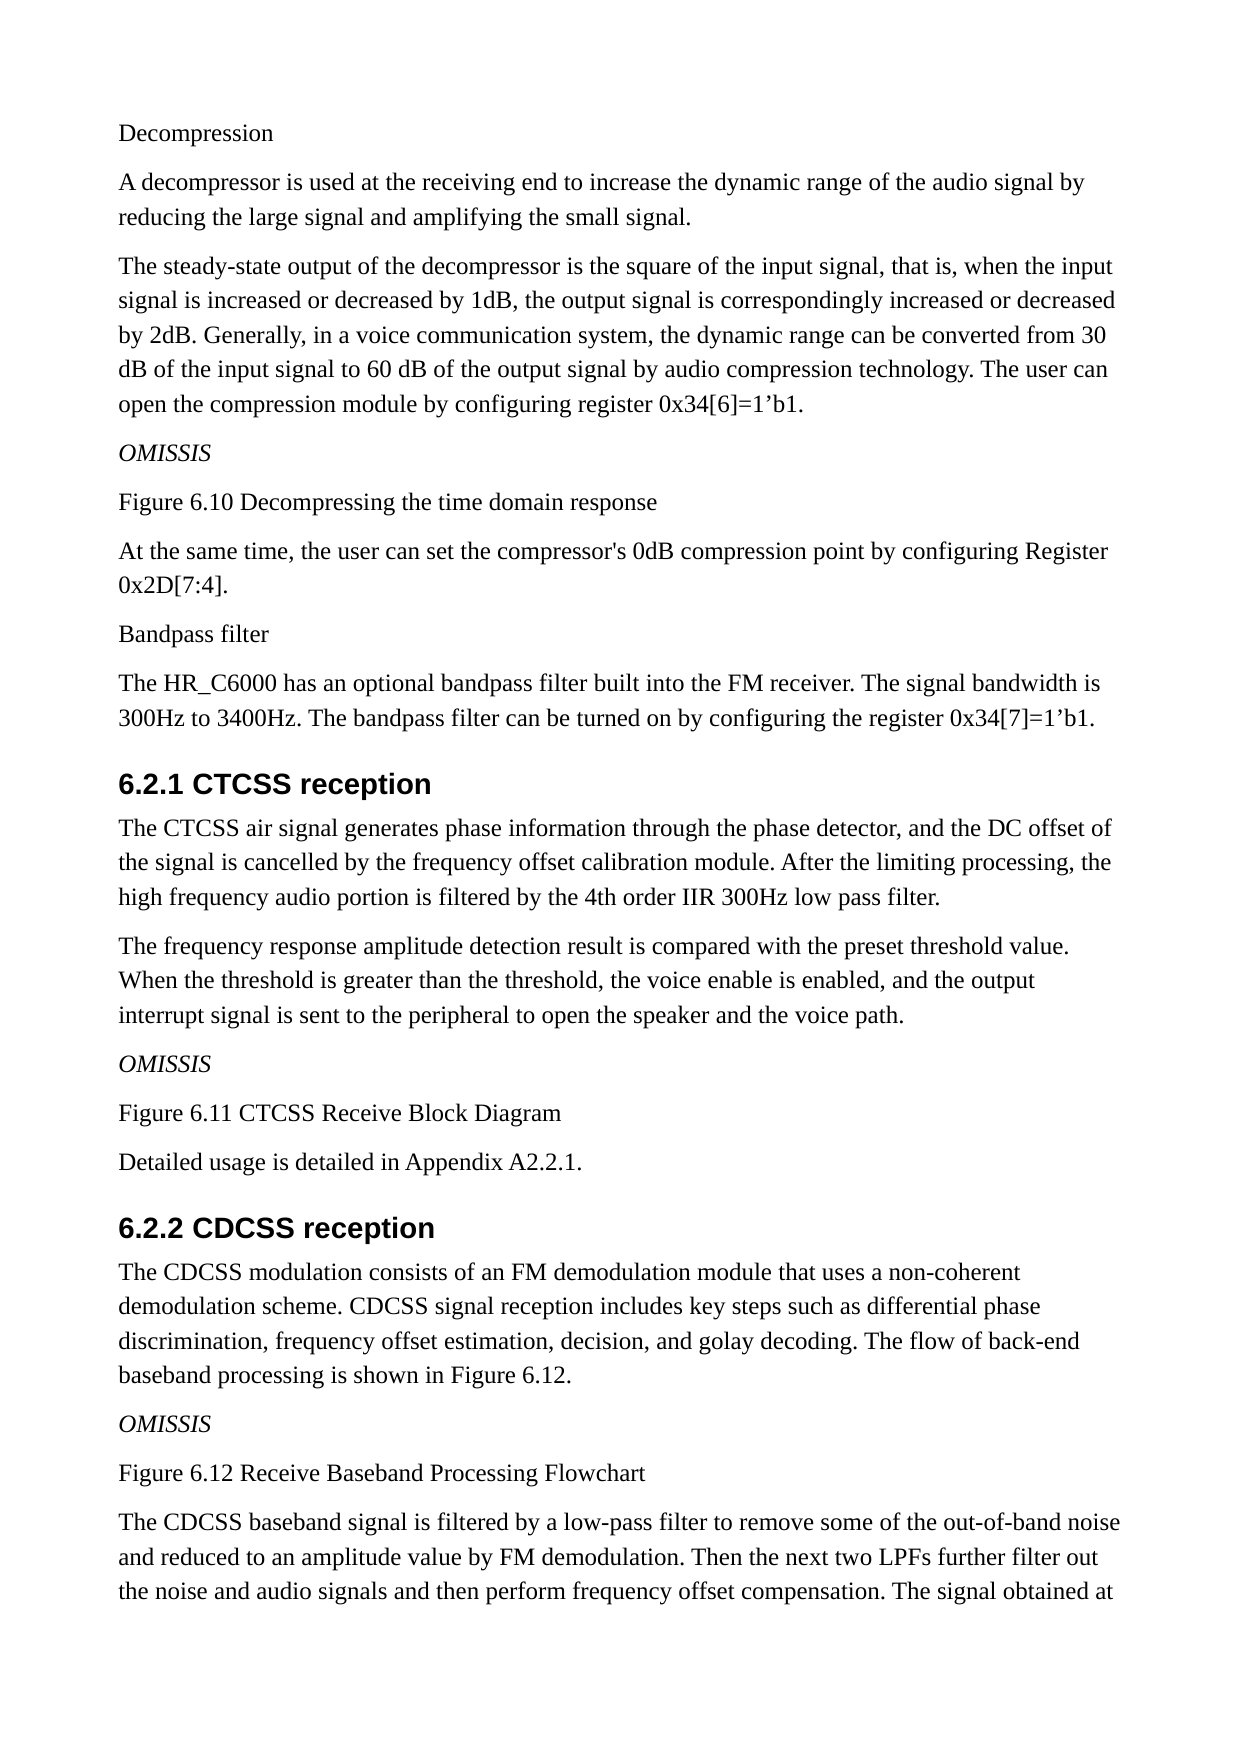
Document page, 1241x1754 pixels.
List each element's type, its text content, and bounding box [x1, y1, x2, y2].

subtitle CDCSS reception [118, 1211, 1122, 1244]
text The CDCSS baseband signal is filtered by a low-pass filter to remove some of the out-of-band noise and reduced to an amplitude value by FM demodulation. Then the next two LPFs further filter out the noise and audio signals and then perform frequency offset compensation. The signal obtained at [118, 1507, 1122, 1605]
text Decompression [118, 118, 1122, 147]
text Detailed usage is detailed in Appendix A2.2.1. [118, 1147, 1122, 1176]
text OMISSIS [118, 1049, 1122, 1078]
text Figure 6.10 Decompressing the time domain response [118, 487, 1122, 516]
text The frequency response amplitude detection result is compared with the preset threshold value. When the threshold is greater than the threshold, the voice enable is enabled, and the output interrupt signal is sent to the peripheral to open the speaker and the voice path. [118, 931, 1122, 1028]
subtitle CTCSS reception [118, 767, 1122, 800]
text The CTCSS air signal generates phase information through the phase detector, and the DC offset of the signal is cancelled by the frequency offset calibration module. After the limiting processing, the high frequency audio portion is filtered by the 4th order IIR 300Hz low pass filter. [118, 813, 1122, 911]
text OMISSIS [118, 1409, 1122, 1438]
text At the same time, the user can set the compressor's 0dB compression point by configuring Register 0x2D[7:4]. [118, 536, 1122, 599]
text OMISSIS [118, 438, 1122, 466]
text A decompressor is used at the receiving end to increase the dynamic range of the audio signal by reducing the large signal and amplifying the small signal. [118, 167, 1122, 230]
text Figure 6.12 Receive Baseband Processing Flowchart [118, 1458, 1122, 1487]
text Figure 6.11 CTCSS Receive Block Diagram [118, 1098, 1122, 1127]
text The HR_C6000 has an optional bandpass filter built into the FM receiver. The signal bandwidth is 300Hz to 3400Hz. The bandpass filter can be turned on by configuring the register 0x34[7]=1’b1. [118, 668, 1122, 732]
text Bandpass filter [118, 619, 1122, 648]
text The CDCSS modulation consists of an FM demodulation module that uses a non-coherent demodulation scheme. CDCSS signal reception includes key steps such as differential phase discrimination, frequency offset estimation, decision, and golay decoding. The flow of back-end baseband processing is shown in Figure 6.12. [118, 1257, 1122, 1389]
text The steady-state output of the decompressor is the square of the input signal, that is, when the input signal is increased or decreased by 1dB, the output signal is correspondingly increased or decreased by 2dB. Generally, in a voice communication system, the dynamic range can be converted from 30 dB of the input signal to 60 dB of the output signal by audio compression technology. The user can open the compression module by configuring register 0x34[6]=1’b1. [118, 251, 1122, 417]
